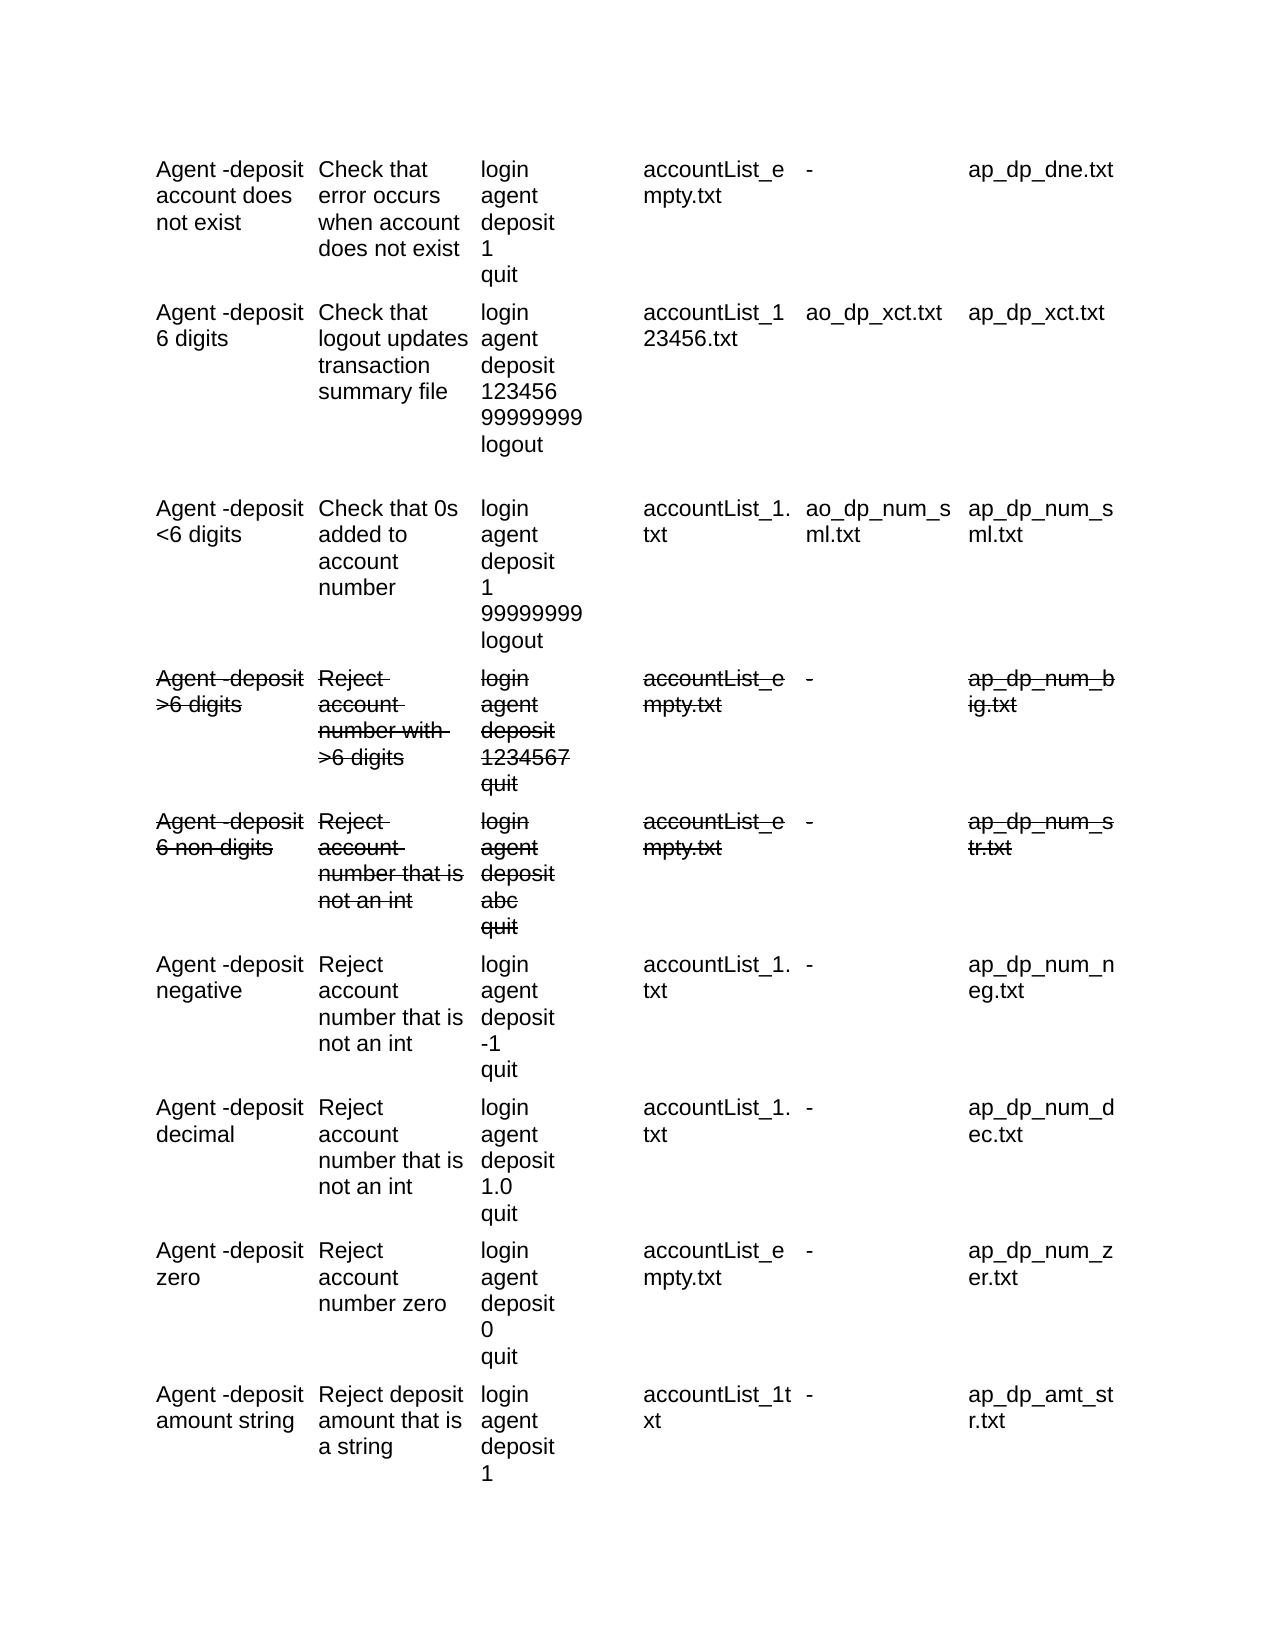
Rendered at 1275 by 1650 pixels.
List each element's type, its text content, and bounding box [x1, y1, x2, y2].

table_cell ao_dp_xct.txt [800, 293, 962, 489]
table_cell ap_dp_num_neg.txt [963, 945, 1125, 1088]
table_cell Agent -deposit negative [150, 945, 312, 1088]
table_cell Agent -deposit zero [150, 1232, 312, 1375]
table_cell login agent deposit 1.0 quit [475, 1089, 637, 1232]
table_cell Reject deposit amount that is a string [313, 1375, 475, 1492]
table_cell - [800, 1089, 962, 1232]
table_cell login agent deposit 0 quit [475, 1232, 637, 1375]
table_cell login agent deposit 1234567 quit [475, 659, 637, 802]
table_cell ap_dp_num_zer.txt [963, 1232, 1125, 1375]
table_cell Agent -deposit >6 digits [150, 659, 312, 802]
table_cell ap_dp_num_str.txt [963, 802, 1125, 945]
table_cell ap_dp_xct.txt [963, 293, 1125, 489]
table_cell Check that logout updates transaction summary file [313, 293, 475, 489]
table_cell Reject account number zero [313, 1232, 475, 1375]
table_cell ap_dp_num_big.txt [963, 659, 1125, 802]
table_cell Reject account number that is not an int [313, 945, 475, 1088]
table_cell Agent -deposit 6 non digits [150, 802, 312, 945]
table_cell login agent deposit 1 quit [475, 150, 637, 293]
table_cell Check that error occurs when account does not exist [313, 150, 475, 293]
table_cell - [800, 150, 962, 293]
table_cell login agent deposit 1 [475, 1375, 637, 1492]
table_cell Reject account number that is not an int [313, 1089, 475, 1232]
table_cell Agent -deposit amount string [150, 1375, 312, 1492]
table_cell accountList_1.txt [638, 1089, 800, 1232]
table_cell login agent deposit abc quit [475, 802, 637, 945]
table_cell - [800, 1232, 962, 1375]
table_cell login agent deposit -1 quit [475, 945, 637, 1088]
table_cell accountList_1.txt [638, 945, 800, 1088]
table_cell Reject account number that is not an int [313, 802, 475, 945]
table_cell ap_dp_amt_str.txt [963, 1375, 1125, 1492]
table_cell Check that 0s added to account number [313, 489, 475, 659]
table_cell accountList_empty.txt [638, 1232, 800, 1375]
table_cell ap_dp_dne.txt [963, 150, 1125, 293]
table_cell login agent deposit 1 99999999 logout [475, 489, 637, 659]
table_cell Reject account number with >6 digits [313, 659, 475, 802]
table_cell accountList_empty.txt [638, 659, 800, 802]
table_cell - [800, 802, 962, 945]
table_cell accountList_123456.txt [638, 293, 800, 489]
table_cell ao_dp_num_sml.txt [800, 489, 962, 659]
table_cell - [800, 659, 962, 802]
table_cell Agent -deposit decimal [150, 1089, 312, 1232]
table_cell accountList_1txt [638, 1375, 800, 1492]
table_cell ap_dp_num_dec.txt [963, 1089, 1125, 1232]
table_cell accountList_1.txt [638, 489, 800, 659]
table_cell accountList_empty.txt [638, 802, 800, 945]
table_cell - [800, 1375, 962, 1492]
table_cell accountList_empty.txt [638, 150, 800, 293]
table_cell Agent -deposit <6 digits [150, 489, 312, 659]
table_cell ap_dp_num_sml.txt [963, 489, 1125, 659]
table_cell login agent deposit 123456 99999999 logout [475, 293, 637, 489]
table_cell - [800, 945, 962, 1088]
table_cell Agent -deposit account does not exist [150, 150, 312, 293]
table_cell Agent -deposit 6 digits [150, 293, 312, 489]
